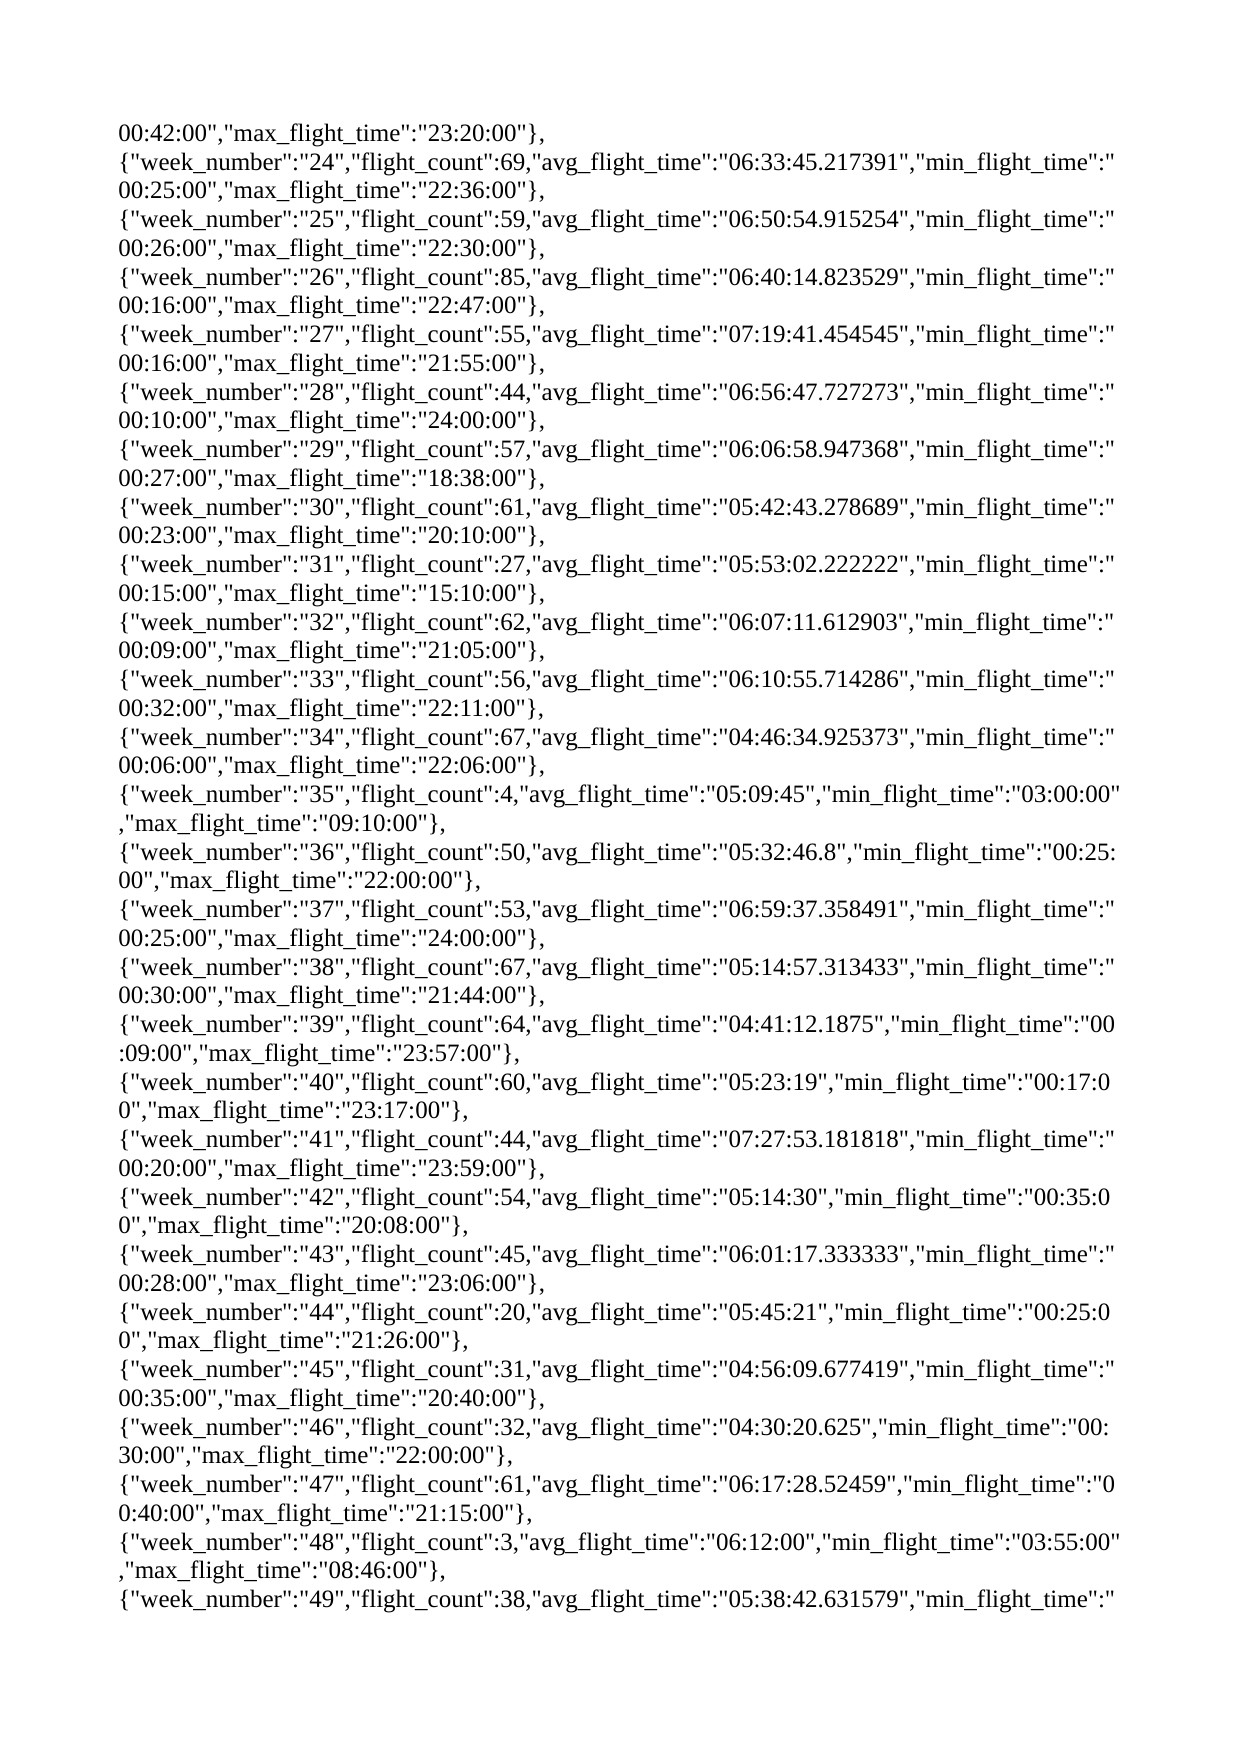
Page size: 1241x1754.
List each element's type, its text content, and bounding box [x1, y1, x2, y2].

text 00:42:00","max_flight_time":"23:20:00"},{"week_number":"24","flight_count":69,"avg_flight_time":"06:33:45.217391","min_flight_time":"00:25:00","max_flight_time":"22:36:00"},{"week_number":"25","flight_count":59,"avg_flight_time":"06:50:54.915254","min_flight_time":"00:26:00","max_flight_time":"22:30:00"},{"week_number":"26","flight_count":85,"avg_flight_time":"06:40:14.823529","min_flight_time":"00:16:00","max_flight_time":"22:47:00"},{"week_number":"27","flight_count":55,"avg_flight_time":"07:19:41.454545","min_flight_time":"00:16:00","max_flight_time":"21:55:00"},{"week_number":"28","flight_count":44,"avg_flight_time":"06:56:47.727273","min_flight_time":"00:10:00","max_flight_time":"24:00:00"},{"week_number":"29","flight_count":57,"avg_flight_time":"06:06:58.947368","min_flight_time":"00:27:00","max_flight_time":"18:38:00"},{"week_number":"30","flight_count":61,"avg_flight_time":"05:42:43.278689","min_flight_time":"00:23:00","max_flight_time":"20:10:00"},{"week_number":"31","flight_count":27,"avg_flight_time":"05:53:02.222222","min_flight_time":"00:15:00","max_flight_time":"15:10:00"},{"week_number":"32","flight_count":62,"avg_flight_time":"06:07:11.612903","min_flight_time":"00:09:00","max_flight_time":"21:05:00"},{"week_number":"33","flight_count":56,"avg_flight_time":"06:10:55.714286","min_flight_time":"00:32:00","max_flight_time":"22:11:00"},{"week_number":"34","flight_count":67,"avg_flight_time":"04:46:34.925373","min_flight_time":"00:06:00","max_flight_time":"22:06:00"},{"week_number":"35","flight_count":4,"avg_flight_time":"05:09:45","min_flight_time":"03:00:00","max_flight_time":"09:10:00"},{"week_number":"36","flight_count":50,"avg_flight_time":"05:32:46.8","min_flight_time":"00:25:00","max_flight_time":"22:00:00"},{"week_number":"37","flight_count":53,"avg_flight_time":"06:59:37.358491","min_flight_time":"00:25:00","max_flight_time":"24:00:00"},{"week_number":"38","flight_count":67,"avg_flight_time":"05:14:57.313433","min_flight_time":"00:30:00","max_flight_time":"21:44:00"},{"week_number":"39","flight_count":64,"avg_flight_time":"04:41:12.1875","min_flight_time":"00:09:00","max_flight_time":"23:57:00"},{"week_number":"40","flight_count":60,"avg_flight_time":"05:23:19","min_flight_time":"00:17:00","max_flight_time":"23:17:00"},{"week_number":"41","flight_count":44,"avg_flight_time":"07:27:53.181818","min_flight_time":"00:20:00","max_flight_time":"23:59:00"},{"week_number":"42","flight_count":54,"avg_flight_time":"05:14:30","min_flight_time":"00:35:00","max_flight_time":"20:08:00"},{"week_number":"43","flight_count":45,"avg_flight_time":"06:01:17.333333","min_flight_time":"00:28:00","max_flight_time":"23:06:00"},{"week_number":"44","flight_count":20,"avg_flight_time":"05:45:21","min_flight_time":"00:25:00","max_flight_time":"21:26:00"},{"week_number":"45","flight_count":31,"avg_flight_time":"04:56:09.677419","min_flight_time":"00:35:00","max_flight_time":"20:40:00"},{"week_number":"46","flight_count":32,"avg_flight_time":"04:30:20.625","min_flight_time":"00:30:00","max_flight_time":"22:00:00"},{"week_number":"47","flight_count":61,"avg_flight_time":"06:17:28.52459","min_flight_time":"00:40:00","max_flight_time":"21:15:00"},{"week_number":"48","flight_count":3,"avg_flight_time":"06:12:00","min_flight_time":"03:55:00","max_flight_time":"08:46:00"},{"week_number":"49","flight_count":38,"avg_flight_time":"05:38:42.631579","min_flight_time":" [118, 118, 1122, 1613]
